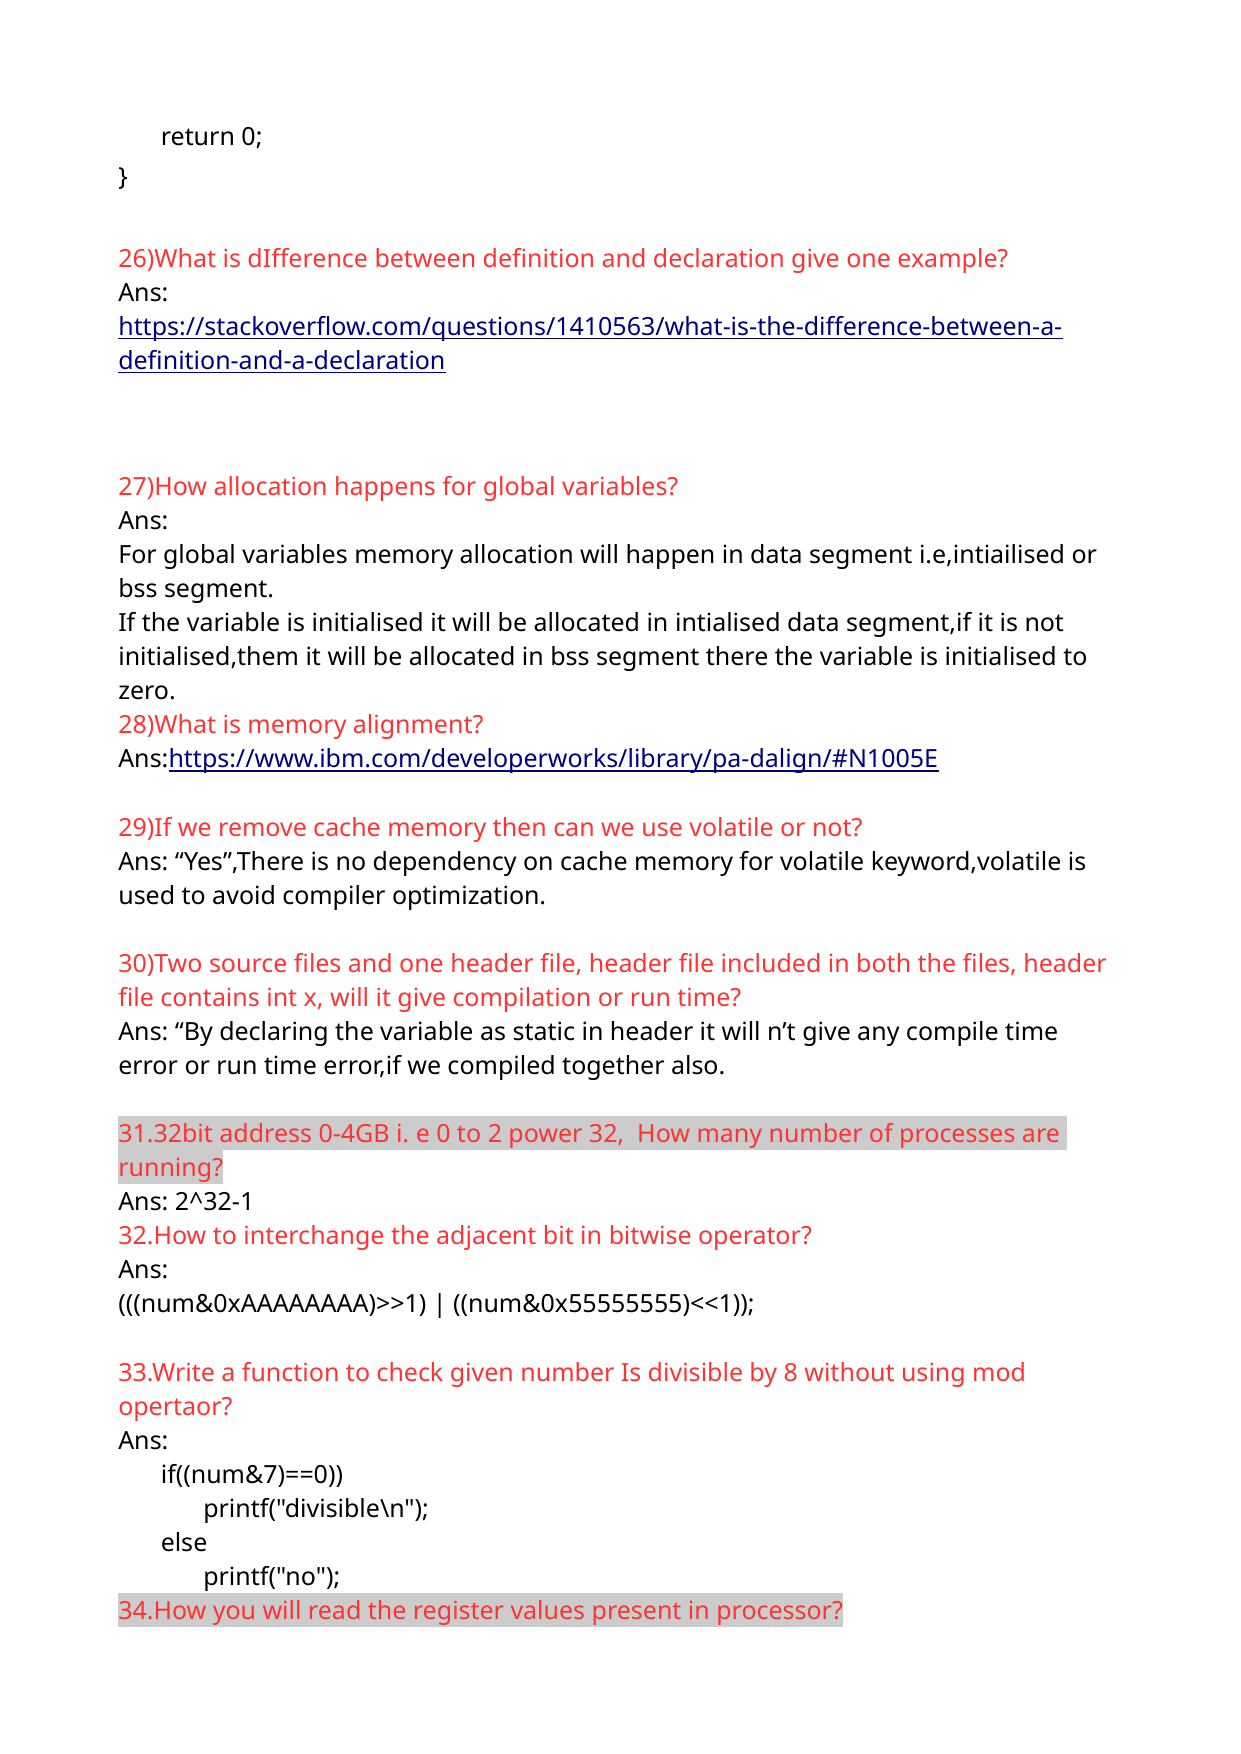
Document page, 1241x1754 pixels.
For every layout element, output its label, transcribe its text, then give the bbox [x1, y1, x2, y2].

text else [118, 1524, 1122, 1559]
text } [118, 159, 1122, 193]
text 31.32bit address 0-4GB i. e 0 to 2 power 32, How many number of processes are running? [118, 1116, 1122, 1184]
text Ans: “By declaring the variable as static in header it will n’t give any compile time error or run time error,if we compiled together also. [118, 1014, 1122, 1082]
text Ans:https://www.ibm.com/developerworks/library/pa-dalign/#N1005E [118, 741, 1122, 775]
text Ans: [118, 1252, 1122, 1286]
text 29)If we remove cache memory then can we use volatile or not? [118, 809, 1122, 843]
text if((num&7)==0)) [118, 1456, 1122, 1491]
text 30)Two source files and one header file, header file included in both the files, header file contains int x, will it give compilation or run time? [118, 946, 1122, 1014]
text 33.Write a function to check given number Is divisible by 8 without using mod opertaor? [118, 1354, 1122, 1422]
text (((num&0xAAAAAAAA)>>1) | ((num&0x55555555)<<1)); [118, 1286, 1122, 1320]
text 34.How you will read the register values present in processor? [118, 1593, 1122, 1627]
text Ans: [118, 1422, 1122, 1456]
text 32.How to interchange the adjacent bit in bitwise operator? [118, 1218, 1122, 1252]
text https://stackoverflow.com/questions/1410563/what-is-the-difference-between-a-definition-and-a-declaration [118, 309, 1122, 377]
text 28)What is memory alignment? [118, 707, 1122, 741]
text return 0; [118, 118, 1122, 152]
text printf("no"); [118, 1559, 1122, 1593]
text Ans: [118, 275, 1122, 309]
text 27)How allocation happens for global variables? [118, 469, 1122, 503]
text printf("divisible\n"); [118, 1491, 1122, 1524]
text Ans: “Yes”,There is no dependency on cache memory for volatile keyword,volatile is used to avoid compiler optimization. [118, 843, 1122, 911]
text Ans: 2^32-1 [118, 1184, 1122, 1218]
text Ans: [118, 503, 1122, 537]
text 26)What is dIfference between definition and declaration give one example? [118, 241, 1122, 275]
text If the variable is initialised it will be allocated in intialised data segment,if it is not initialised,them it will be allocated in bss segment there the variable is initialised to zero. [118, 605, 1122, 707]
text For global variables memory allocation will happen in data segment i.e,intiailised or bss segment. [118, 537, 1122, 605]
